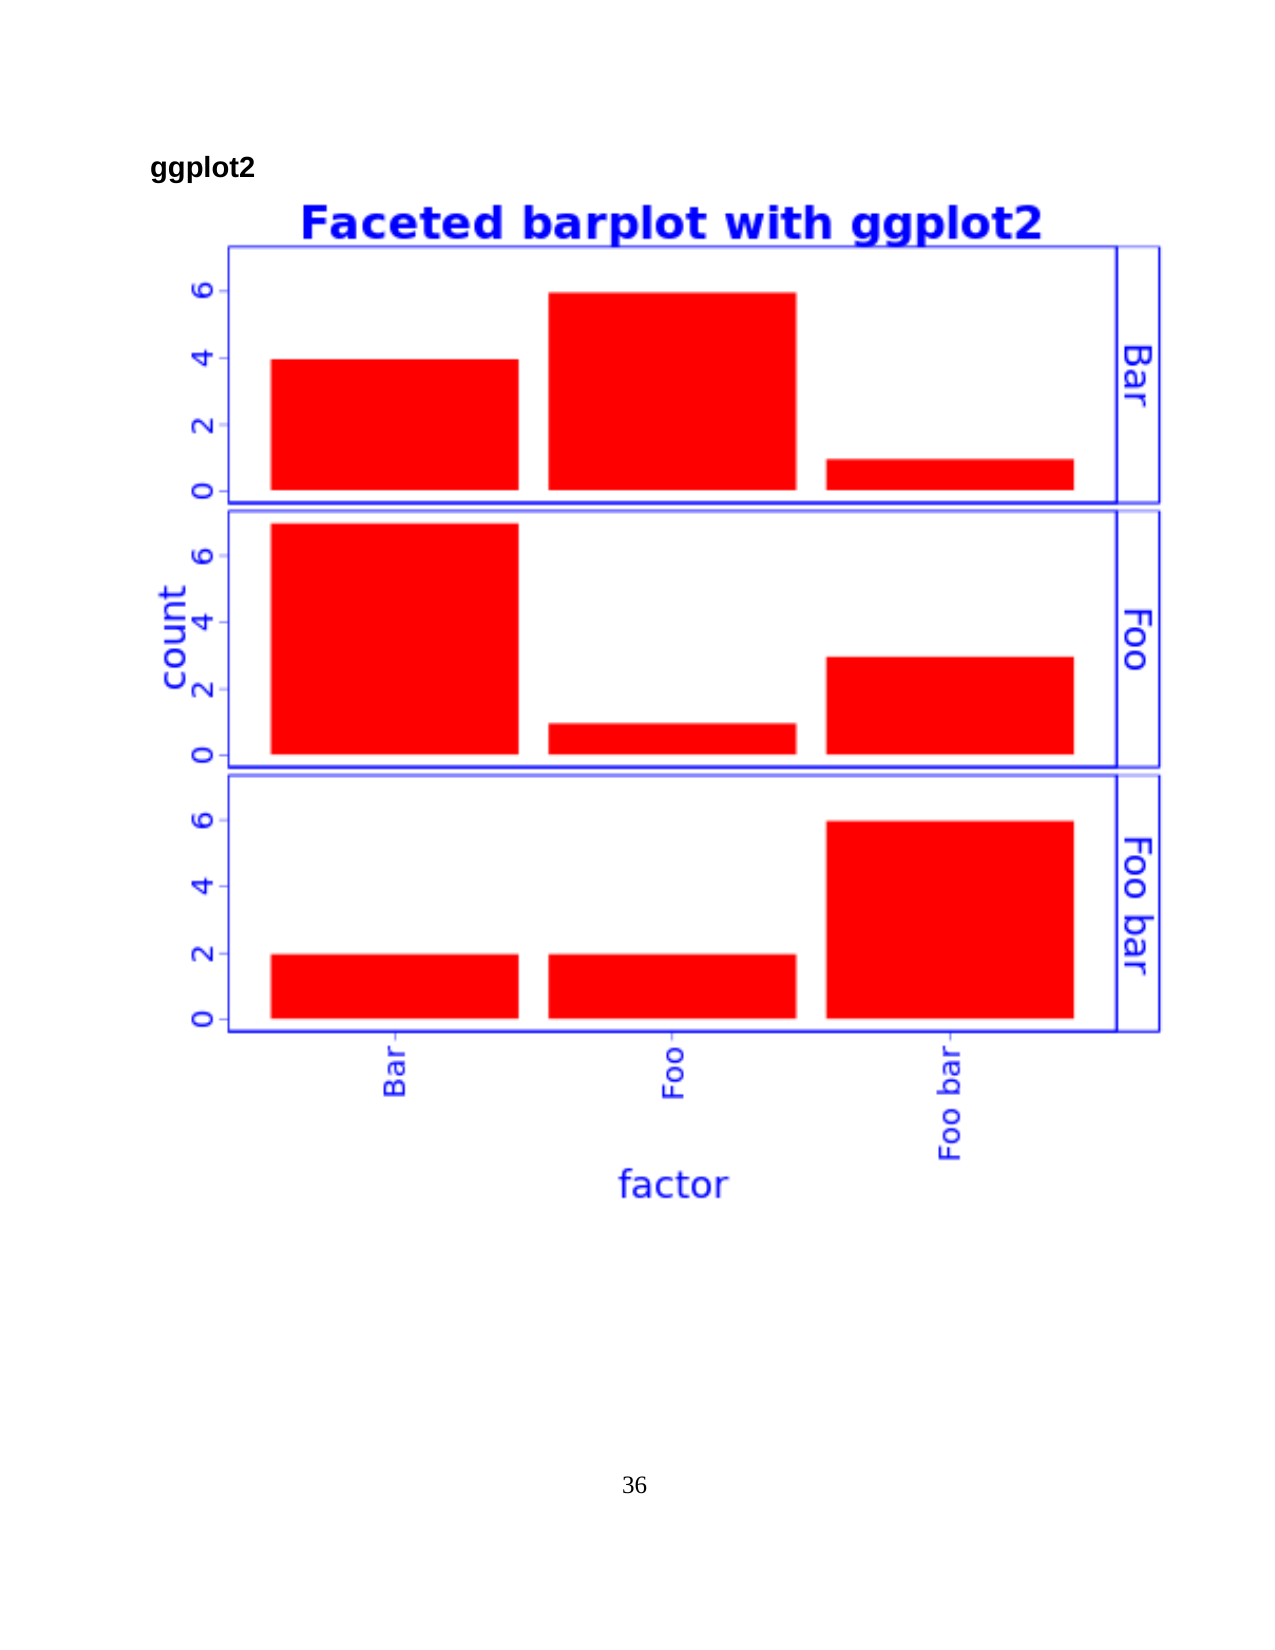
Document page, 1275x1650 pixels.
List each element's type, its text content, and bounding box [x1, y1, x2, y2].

subtitle ggplot2 [150, 150, 1125, 183]
picture [150, 196, 1163, 1209]
